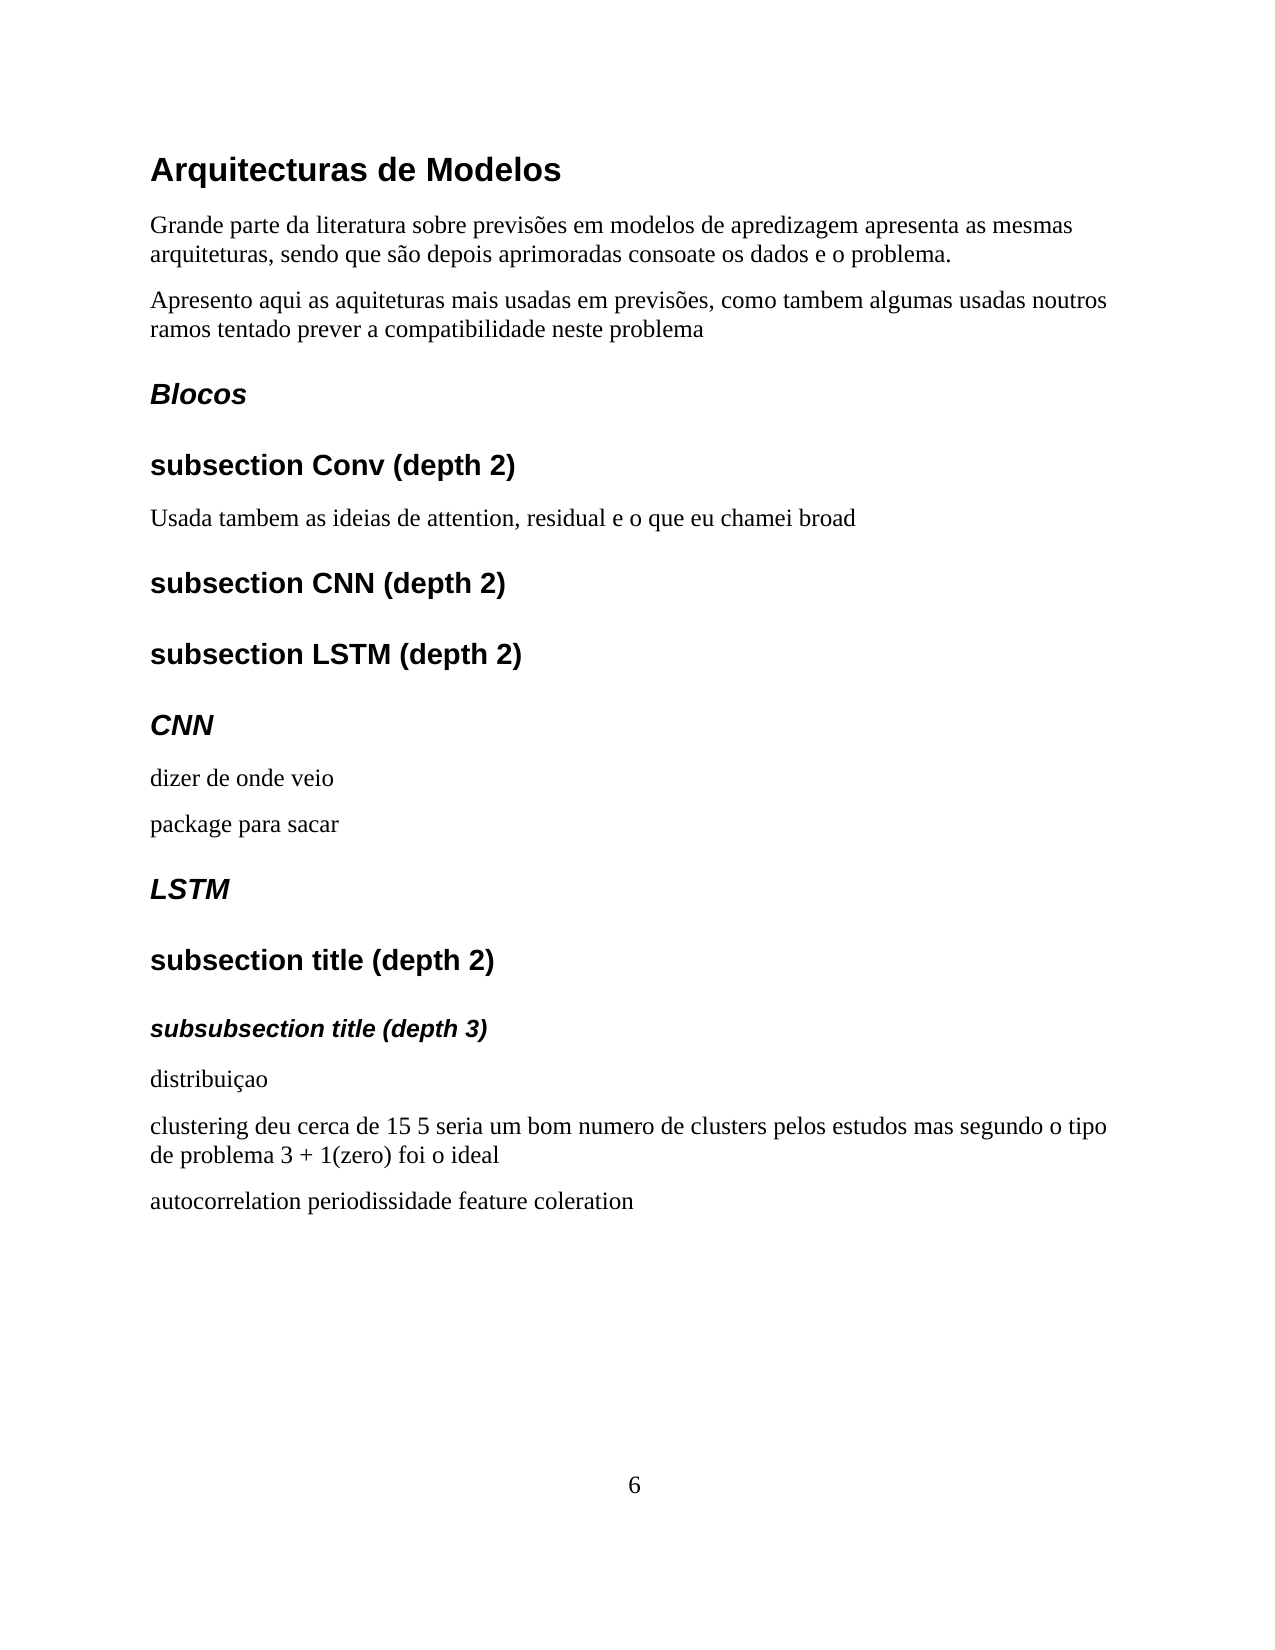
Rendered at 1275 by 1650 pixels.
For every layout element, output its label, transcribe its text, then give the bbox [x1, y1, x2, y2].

subtitle subsection CNN (depth 2) [150, 566, 1125, 599]
text clustering deu cerca de 15 5 seria um bom numero de clusters pelos estudos mas segundo o tipo de problema 3 + 1(zero) foi o ideal [150, 1111, 1125, 1168]
subtitle Blocos [150, 377, 1125, 411]
text package para sacar [150, 809, 1125, 838]
subtitle subsection title (depth 2) [150, 943, 1125, 977]
text autocorrelation periodissidade feature coleration [150, 1186, 1125, 1215]
text Grande parte da literatura sobre previsões em modelos de apredizagem apresenta as mesmas arquiteturas, sendo que são depois aprimoradas consoate os dados e o problema. [150, 210, 1125, 268]
text Usada tambem as ideias de attention, residual e o que eu chamei broad [150, 503, 1125, 532]
subtitle subsection LSTM (depth 2) [150, 637, 1125, 670]
subtitle subsection Conv (depth 2) [150, 448, 1125, 482]
text distribuiçao [150, 1064, 1125, 1093]
subtitle CNN [150, 708, 1125, 741]
subtitle LSTM [150, 872, 1125, 906]
text Apresento aqui as aquiteturas mais usadas em previsões, como tambem algumas usadas noutros ramos tentado prever a compatibilidade neste problema [150, 286, 1125, 343]
text dizer de onde veio [150, 763, 1125, 792]
subtitle Arquitecturas de Modelos [150, 150, 1125, 189]
subtitle subsubsection title (depth 3) [150, 1014, 1125, 1043]
